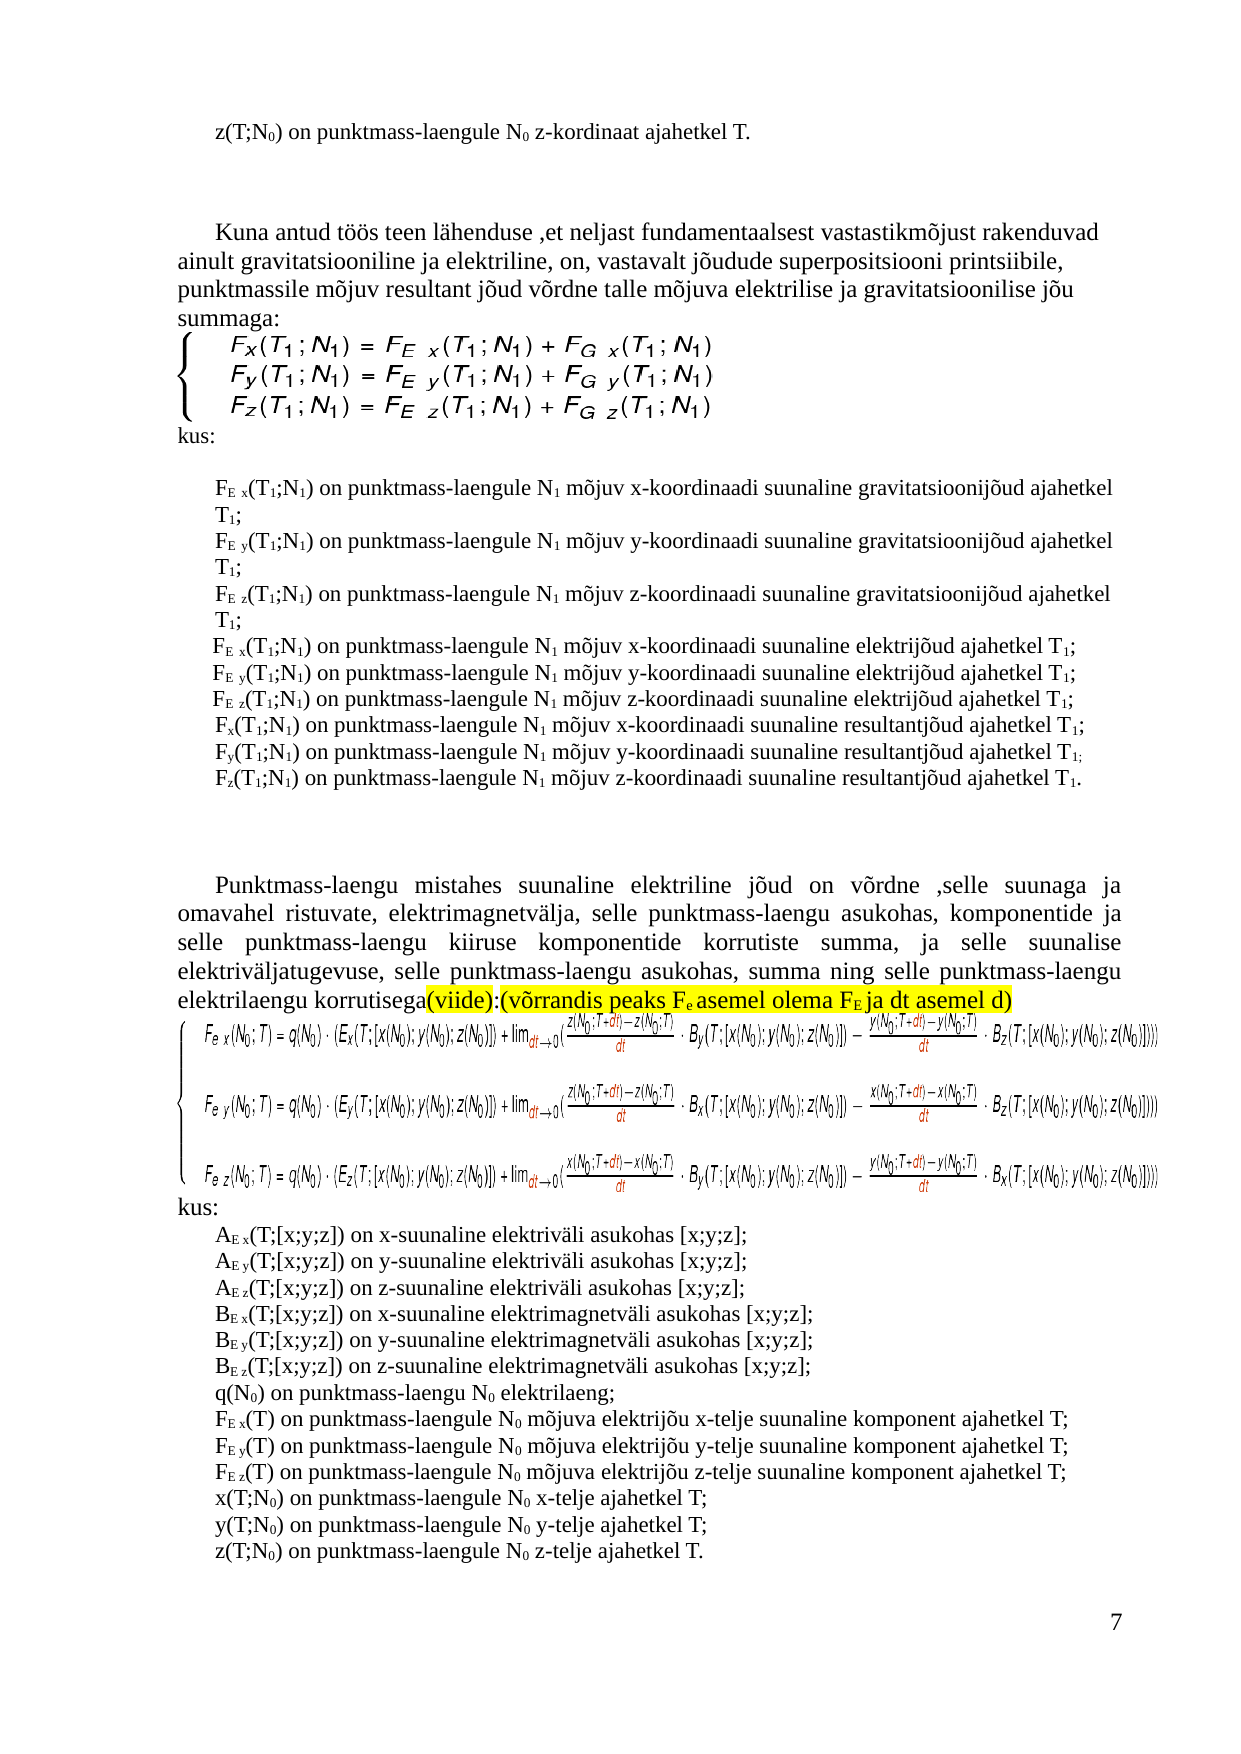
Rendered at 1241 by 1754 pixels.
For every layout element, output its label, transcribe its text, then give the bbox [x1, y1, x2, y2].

text z(T;N0) on punktmass-laengule N0 z-kordinaat ajahetkel T. [215, 118, 1122, 144]
text Kuna antud töös teen lähenduse ,et neljast fundamentaalsest vastastikmõjust rakenduvad ainult gravitatsiooniline ja elektriline, on, vastavalt jõudude superpositsiooni printsiibile, punktmassile mõjuv resultant jõud võrdne talle mõjuva elektrilise ja gravitatsioonilise jõu summaga: [177, 217, 1122, 332]
text FE x(T1;N1) on punktmass-laengule N1 mõjuv x-koordinaadi suunaline elektrijõud ajahetkel T1; FE y(T1;N1) on punktmass-laengule N1 mõjuv y-koordinaadi suunaline elektrijõud ajahetkel T1; FE z(T1;N1) on punktmass-laengule N1 mõjuv z-koordinaadi suunaline elektrijõud ajahetkel T1; [207, 632, 1122, 712]
text FE x(T1;N1) on punktmass-laengule N1 mõjuv x-koordinaadi suunaline gravitatsioonijõud ajahetkel T1; FE y(T1;N1) on punktmass-laengule N1 mõjuv y-koordinaadi suunaline gravitatsioonijõud ajahetkel T1; FE z(T1;N1) on punktmass-laengule N1 mõjuv z-koordinaadi suunaline gravitatsioonijõud ajahetkel T1; [215, 448, 1122, 632]
text kus: [177, 332, 1122, 448]
text FE z(T) on punktmass-laengule N0 mõjuva elektrijõu z-telje suunaline komponent ajahetkel T; x(T;N0) on punktmass-laengule N0 x-telje ajahetkel T; y(T;N0) on punktmass-laengule N0 y-telje ajahetkel T; z(T;N0) on punktmass-laengule N0 z-telje ajahetkel T. [215, 1458, 1122, 1563]
text Punktmass-laengu mistahes suunaline elektriline jõud on võrdne ,selle suunaga ja omavahel ristuvate, elektrimagnetvälja, selle punktmass-laengu asukohas, komponentide ja selle punktmass-laengu kiiruse komponentide korrutiste summa, ja selle suunalise elektriväljatugevuse, selle punktmass-laengu asukohas, summa ning selle punktmass-laengu elektrilaengu korrutisega(viide):(võrrandis peaks Fe asemel olema FE ja dt asemel d) [177, 870, 1122, 1013]
text Fx(T1;N1) on punktmass-laengule N1 mõjuv x-koordinaadi suunaline resultantjõud ajahetkel T1; Fy(T1;N1) on punktmass-laengule N1 mõjuv y-koordinaadi suunaline resultantjõud ajahetkel T1; Fz(T1;N1) on punktmass-laengule N1 mõjuv z-koordinaadi suunaline resultantjõud ajahetkel T1. [215, 712, 1122, 791]
text FE y(T) on punktmass-laengule N0 mõjuva elektrijõu y-telje suunaline komponent ajahetkel T; [215, 1432, 1122, 1458]
picture [177, 1013, 1158, 1192]
text kus: [177, 1192, 1122, 1221]
text q(N0) on punktmass-laengu N0 elektrilaeng; FE x(T) on punktmass-laengule N0 mõjuva elektrijõu x-telje suunaline komponent ajahetkel T; [215, 1379, 1122, 1432]
picture [177, 332, 713, 422]
text AE x(T;[x;y;z]) on x-suunaline elektriväli asukohas [x;y;z]; AE y(T;[x;y;z]) on y-suunaline elektriväli asukohas [x;y;z]; AE z(T;[x;y;z]) on z-suunaline elektriväli asukohas [x;y;z]; BE x(T;[x;y;z]) on x-suunaline elektrimagnetväli asukohas [x;y;z]; BE y(T;[x;y;z]) on y-suunaline elektrimagnetväli asukohas [x;y;z]; BE z(T;[x;y;z]) on z-suunaline elektrimagnetväli asukohas [x;y;z]; [215, 1221, 1122, 1379]
